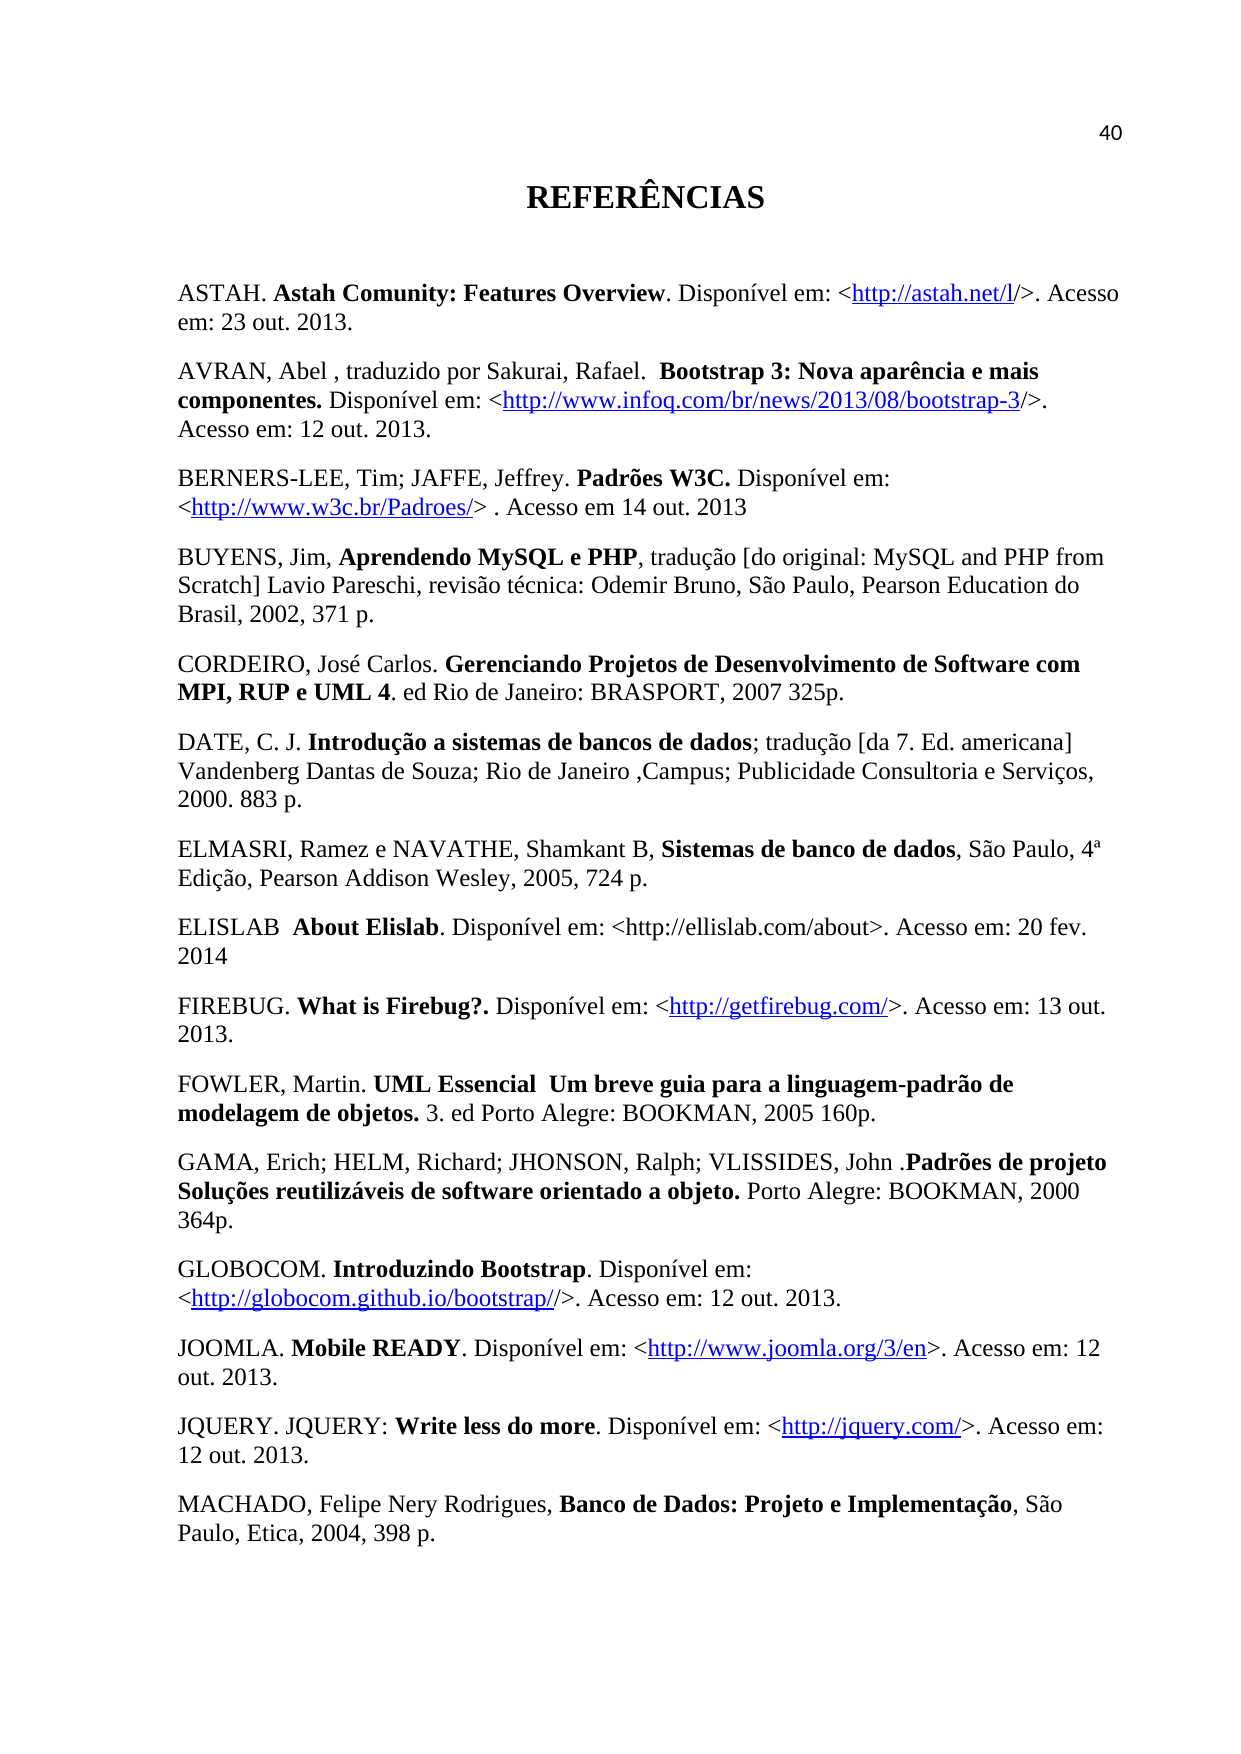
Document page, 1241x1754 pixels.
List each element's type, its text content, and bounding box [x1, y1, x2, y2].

text ELISLAB About Elislab. Disponível em: <http://ellislab.com/about>. Acesso em: 20 fev. 2014 [177, 912, 1122, 970]
text JQUERY. JQUERY: Write less do more. Disponível em: <http://jquery.com/>. Acesso em: 12 out. 2013. [177, 1411, 1122, 1469]
text GAMA, Erich; HELM, Richard; JHONSON, Ralph; VLISSIDES, John .Padrões de projeto Soluções reutilizáveis de software orientado a objeto. Porto Alegre: BOOKMAN, 2000 364p. [177, 1147, 1122, 1234]
subtitle REFERÊNCIAS [177, 177, 1122, 216]
text DATE, C. J. Introdução a sistemas de bancos de dados; tradução [da 7. Ed. americana] Vandenberg Dantas de Souza; Rio de Janeiro ,Campus; Publicidade Consultoria e Serviços, 2000. 883 p. [177, 727, 1122, 813]
text JOOMLA. Mobile READY. Disponível em: <http://www.joomla.org/3/en>. Acesso em: 12 out. 2013. [177, 1333, 1122, 1390]
text FOWLER, Martin. UML Essencial Um breve guia para a linguagem-padrão de modelagem de objetos. 3. ed Porto Alegre: BOOKMAN, 2005 160p. [177, 1069, 1122, 1127]
text GLOBOCOM. Introduzindo Bootstrap. Disponível em: <http://globocom.github.io/bootstrap//>. Acesso em: 12 out. 2013. [177, 1254, 1122, 1312]
text MACHADO, Felipe Nery Rodrigues, Banco de Dados: Projeto e Implementação, São Paulo, Etica, 2004, 398 p. [177, 1489, 1122, 1547]
text ELMASRI, Ramez e NAVATHE, Shamkant B, Sistemas de banco de dados, São Paulo, 4ª Edição, Pearson Addison Wesley, 2005, 724 p. [177, 834, 1122, 892]
text BERNERS-LEE, Tim; JAFFE, Jeffrey. Padrões W3C. Disponível em: <http://www.w3c.br/Padroes/> . Acesso em 14 out. 2013 [177, 463, 1122, 521]
text ASTAH. Astah Comunity: Features Overview. Disponível em: <http://astah.net/l/>. Acesso em: 23 out. 2013. [177, 278, 1122, 335]
text CORDEIRO, José Carlos. Gerenciando Projetos de Desenvolvimento de Software com MPI, RUP e UML 4. ed Rio de Janeiro: BRASPORT, 2007 325p. [177, 649, 1122, 706]
text BUYENS, Jim, Aprendendo MySQL e PHP, tradução [do original: MySQL and PHP from Scratch] Lavio Pareschi, revisão técnica: Odemir Bruno, São Paulo, Pearson Education do Brasil, 2002, 371 p. [177, 542, 1122, 628]
text AVRAN, Abel , traduzido por Sakurai, Rafael. Bootstrap 3: Nova aparência e mais componentes. Disponível em: <http://www.infoq.com/br/news/2013/08/bootstrap-3/>. Acesso em: 12 out. 2013. [177, 356, 1122, 442]
text FIREBUG. What is Firebug?. Disponível em: <http://getfirebug.com/>. Acesso em: 13 out. 2013. [177, 991, 1122, 1048]
